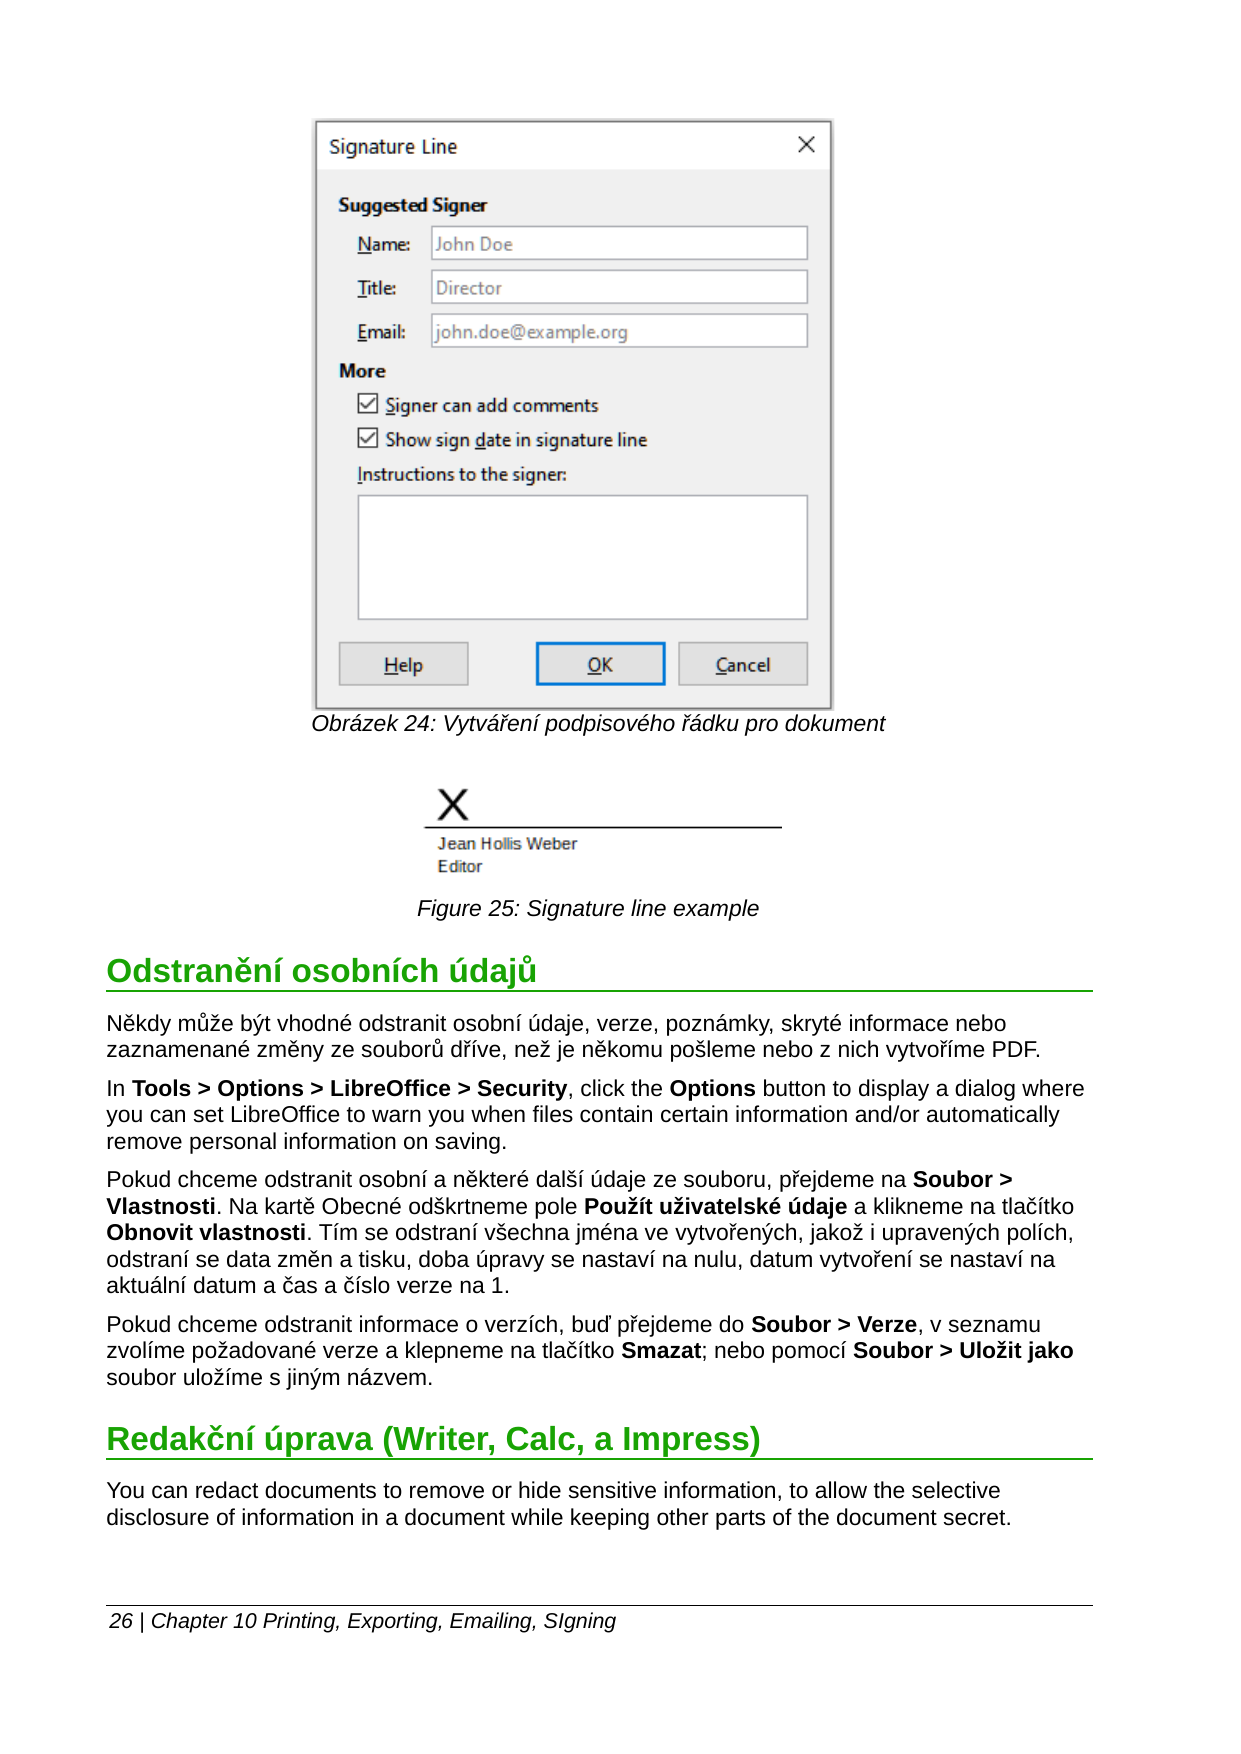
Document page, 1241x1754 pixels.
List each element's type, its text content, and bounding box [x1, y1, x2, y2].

text Pokud chceme odstranit osobní a některé další údaje ze souboru, přejdeme na Soubor > Vlastnosti. Na kartě Obecné odškrtneme pole Použít uživatelské údaje a klikneme na tlačítko Obnovit vlastnosti. Tím se odstraní všechna jména ve vytvořených, jakož i upravených polích, odstraní se data změn a tisku, doba úpravy se nastaví na nulu, datum vytvoření se nastaví na aktuální datum a čas a číslo verze na 1. [106, 1166, 1093, 1298]
text Pokud chceme odstranit informace o verzích, buď přejdeme do Soubor > Verze, v seznamu zvolíme požadované verze a klepneme na tlačítko Smazat; nebo pomocí Soubor > Uložit jako soubor uložíme s jiným názvem. [106, 1311, 1093, 1390]
subtitle Redakční úprava (Writer, Calc, a Impress) [106, 1419, 1093, 1458]
picture [311, 118, 835, 711]
picture [416, 755, 782, 883]
text Obrázek 24: Vytváření podpisového řádku pro dokument [311, 118, 888, 737]
text You can redact documents to remove or hide sensitive information, to allow the selective disclosure of information in a document while keeping other parts of the document secret. [106, 1477, 1093, 1530]
subtitle Odstranění osobních údajů [106, 951, 1093, 990]
text In Tools > Options > LibreOffice > Security, click the Options button to display a dialog where you can set LibreOffice to warn you when files contain certain information and/or automatically remove personal information on saving. [106, 1075, 1093, 1154]
text Někdy může být vhodné odstranit osobní údaje, verze, poznámky, skryté informace nebo zaznamenané změny ze souborů dříve, než je někomu pošleme nebo z nich vytvoříme PDF. [106, 1010, 1093, 1062]
text Figure 25: Signature line example [417, 883, 782, 921]
